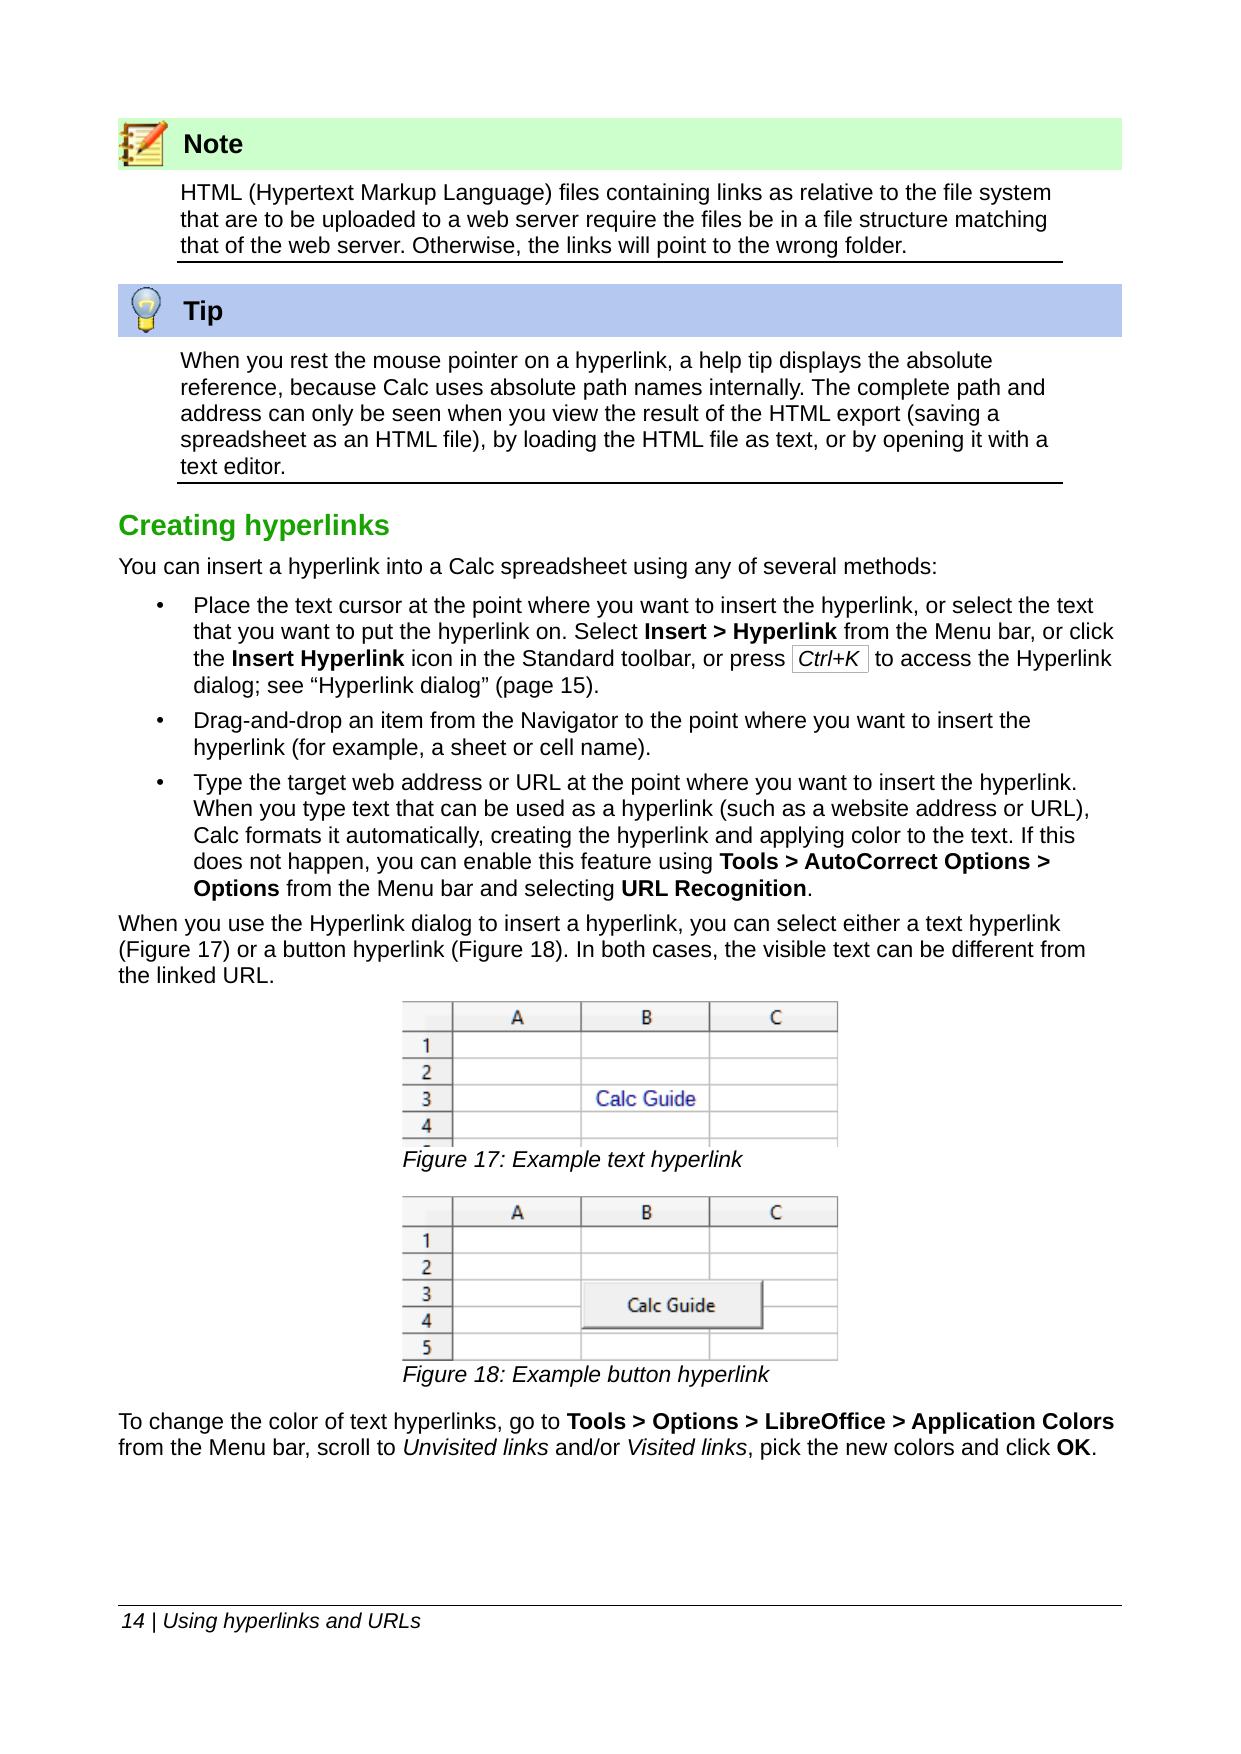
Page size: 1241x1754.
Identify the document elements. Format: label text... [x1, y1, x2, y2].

list Type the target web address or URL at the point where you want to insert the hyperlink. When you type text that can be used as a hyperlink (such as a website address or URL), Calc formats it automatically, creating the hyperlink and applying color to the text. If this does not happen, you can enable this feature using Tools > AutoCorrect Options > Options from the Menu bar and selecting URL Recognition. [156, 769, 1122, 901]
subtitle Creating hyperlinks [118, 508, 1122, 541]
picture [119, 285, 170, 336]
list Place the text cursor at the point where you want to insert the hyperlink, or select the text that you want to put the hyperlink on. Select Insert > Hyperlink from the Menu bar, or click the Insert Hyperlink icon in the Standard toolbar, or press Ctrl+K to access the Hyperlink dialog; see “Hyperlink dialog” (page 15). [156, 592, 1122, 699]
text Figure 17: Example text hyperlink [402, 1147, 838, 1172]
text Figure 18: Example button hyperlink [402, 1361, 838, 1387]
text When you use the Hyperlink dialog to insert a hyperlink, you can select either a text hyperlink (Figure 17) or a button hyperlink (Figure 18). In both cases, the visible text can be different from the linked URL. [118, 910, 1122, 989]
list Drag-and-drop an item from the Navigator to the point where you want to insert the hyperlink (for example, a sheet or cell name). [156, 707, 1122, 760]
picture [402, 1196, 839, 1361]
picture [402, 1001, 839, 1147]
picture [119, 119, 170, 170]
text To change the color of text hyperlinks, go to Tools > Options > LibreOffice > Application Colors from the Menu bar, scroll to Unvisited links and/or Visited links, pick the new colors and click OK. [118, 1408, 1122, 1461]
text HTML (Hypertext Markup Language) files containing links as relative to the file system that are to be uploaded to a web server require the files be in a file structure matching that of the web server. Otherwise, the links will point to the wrong folder. [177, 176, 1063, 261]
text When you rest the mouse pointer on a hyperlink, a help tip displays the absolute reference, because Calc uses absolute path names internally. The complete path and address can only be seen when you view the result of the HTML export (saving a spreadsheet as an HTML file), by loading the HTML file as text, or by opening it with a text editor. [177, 344, 1063, 482]
subtitle Note [118, 118, 1122, 170]
text You can insert a hyperlink into a Calc spreadsheet using any of several methods: [118, 553, 1122, 579]
subtitle Tip [118, 284, 1122, 337]
